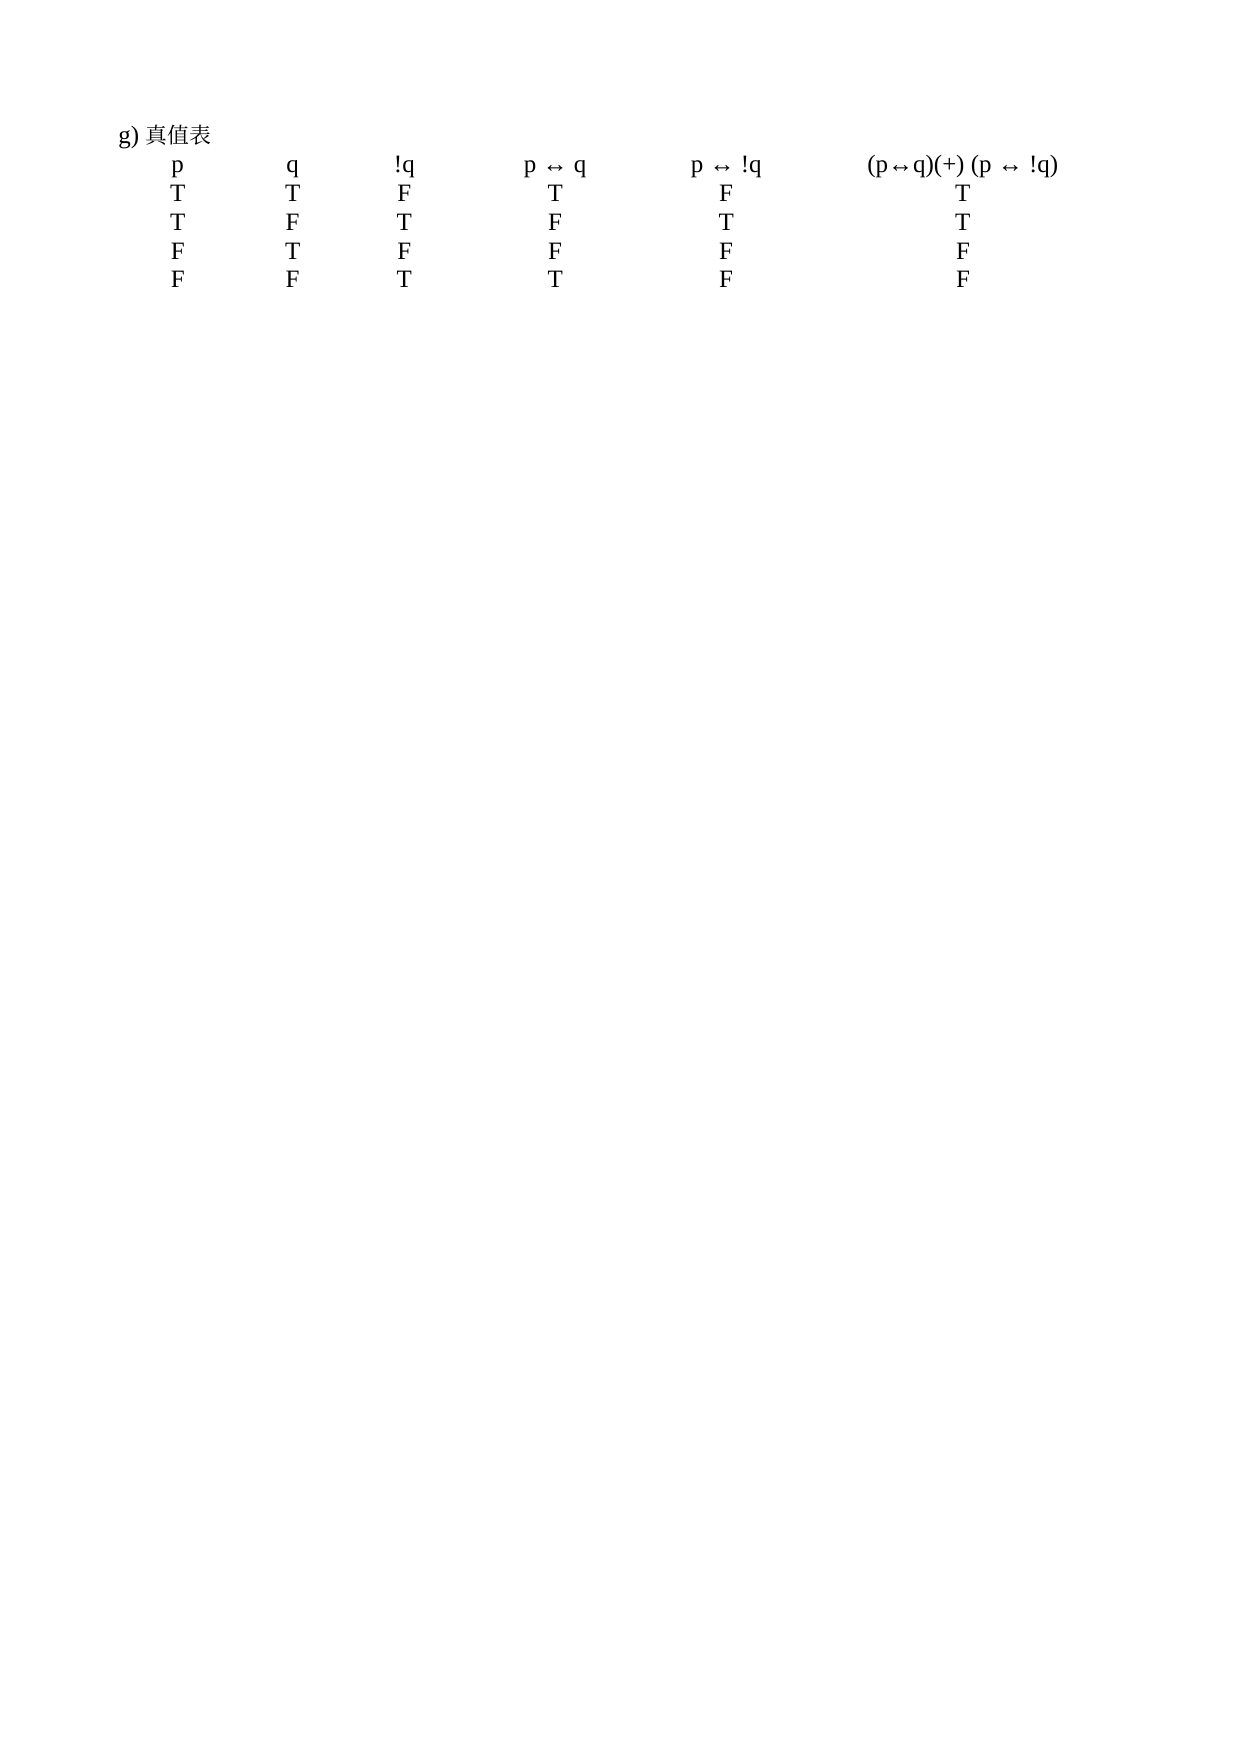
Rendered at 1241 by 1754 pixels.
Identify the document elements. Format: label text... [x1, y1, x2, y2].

table_cell F [460, 207, 649, 236]
table_header q [237, 150, 348, 178]
table_cell F [649, 236, 802, 264]
table_header p [118, 150, 237, 178]
table_cell F [460, 236, 649, 264]
table_header p ↔ q [460, 150, 649, 178]
table_cell T [348, 207, 460, 236]
table_header p ↔ !q [649, 150, 802, 178]
table_cell T [649, 207, 802, 236]
table_cell F [803, 236, 1123, 264]
table_cell T [118, 207, 237, 236]
table_cell T [460, 178, 649, 207]
table_cell F [118, 265, 237, 293]
table_cell F [348, 236, 460, 264]
table_cell F [118, 236, 237, 264]
table_cell F [348, 178, 460, 207]
table_cell F [237, 265, 348, 293]
table_header !q [348, 150, 460, 178]
table_cell F [649, 178, 802, 207]
table_cell T [348, 265, 460, 293]
table_header (p↔q)(+) (p ↔ !q) [803, 150, 1123, 178]
table_cell T [237, 178, 348, 207]
table_cell T [803, 207, 1123, 236]
table_cell T [118, 178, 237, 207]
table_cell F [649, 265, 802, 293]
text g) 真值表 [118, 118, 1122, 149]
table_cell T [237, 236, 348, 264]
table_cell F [237, 207, 348, 236]
table_cell F [803, 265, 1123, 293]
table_cell T [460, 265, 649, 293]
table_cell T [803, 178, 1123, 207]
